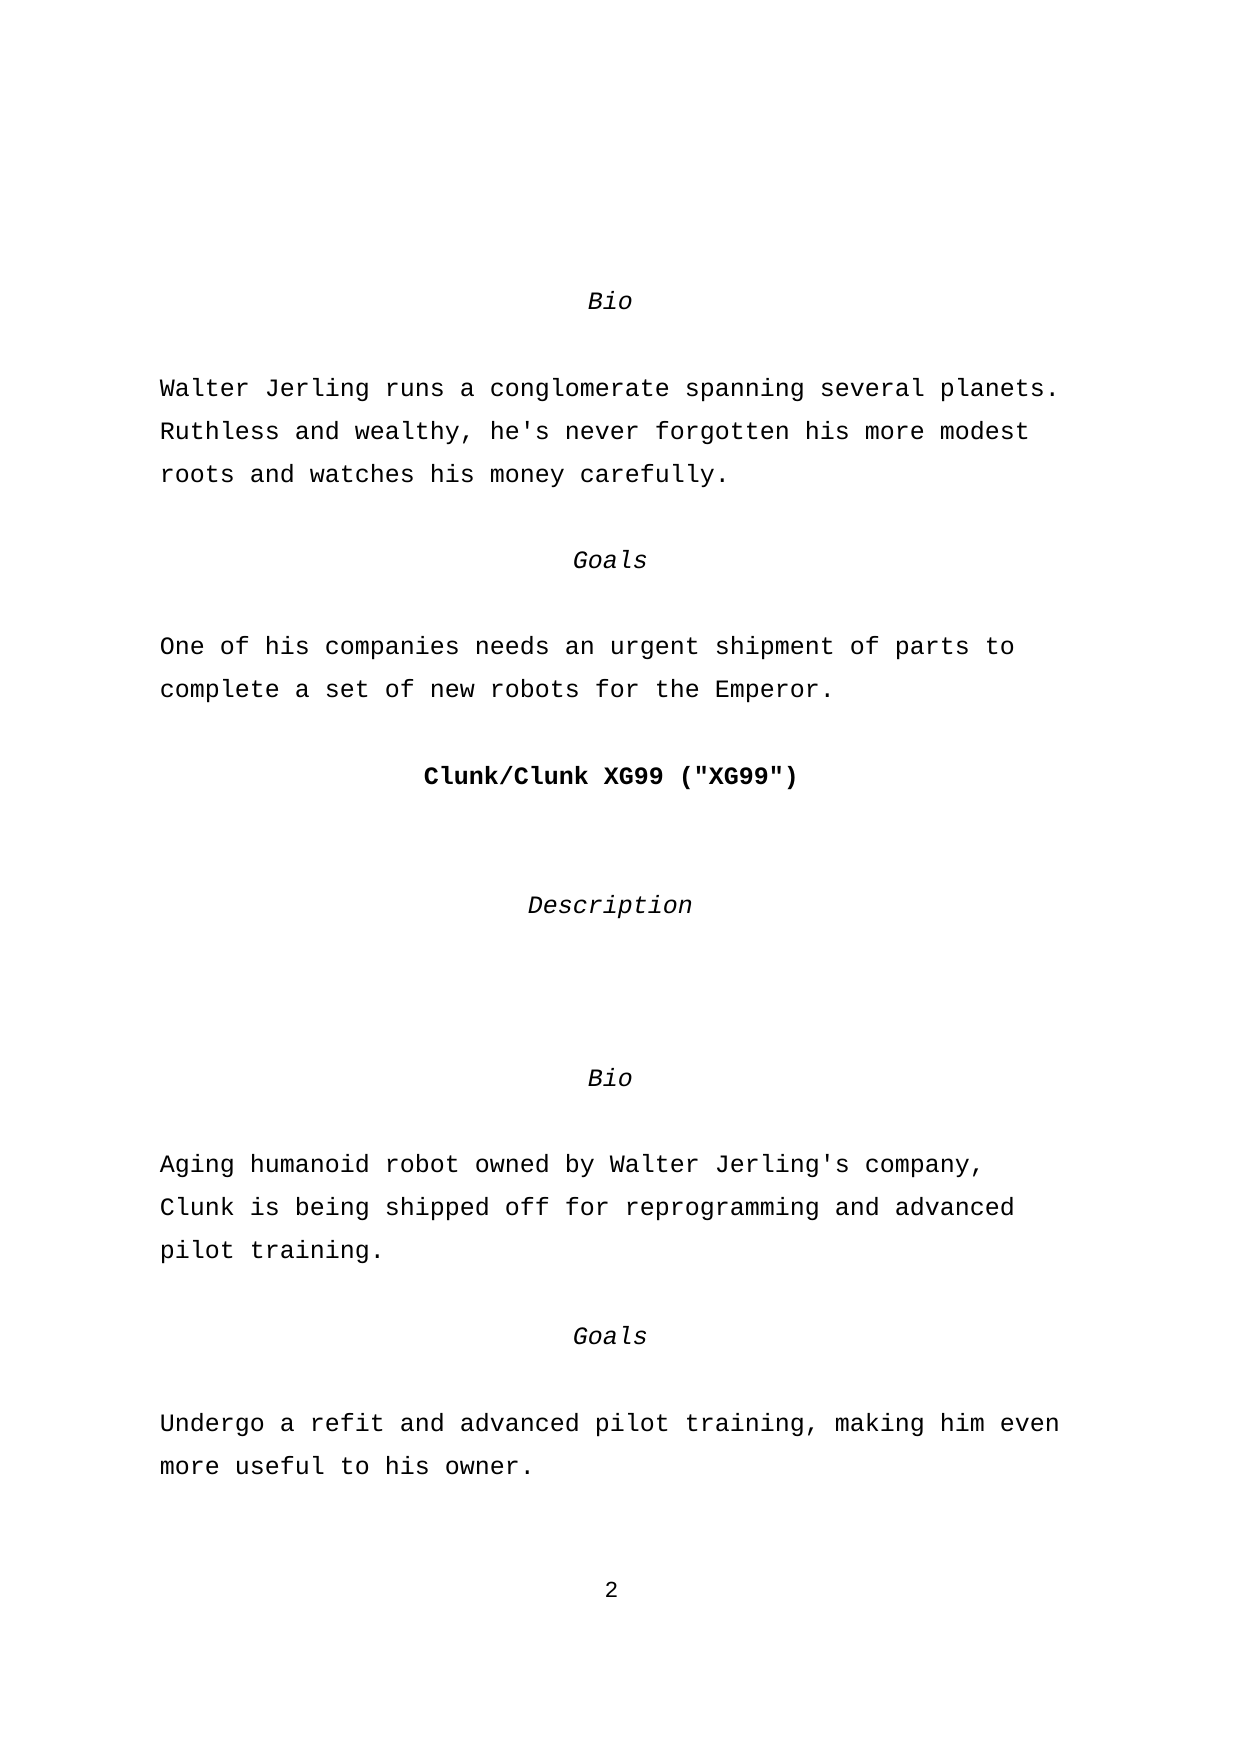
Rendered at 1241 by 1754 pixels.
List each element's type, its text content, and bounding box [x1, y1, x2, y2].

subtitle Goals [159, 534, 1063, 577]
text Walter Jerling runs a conglomerate spanning several planets. Ruthless and wealthy, he's never forgotten his more modest roots and watches his money carefully. [159, 361, 1063, 491]
subtitle Bio [159, 1051, 1063, 1094]
subtitle Bio [159, 275, 1063, 318]
subtitle Description [159, 879, 1063, 922]
subtitle Goals [159, 1310, 1063, 1353]
text Aging humanoid robot owned by Walter Jerling's company, Clunk is being shipped off for reprogramming and advanced pilot training. [159, 1138, 1063, 1267]
text Undergo a refit and advanced pilot training, making him even more useful to his owner. [159, 1396, 1063, 1483]
text One of his companies needs an urgent shipment of parts to complete a set of new robots for the Emperor. [159, 620, 1063, 706]
subtitle Clunk/Clunk XG99 ("XG99") [159, 749, 1063, 793]
